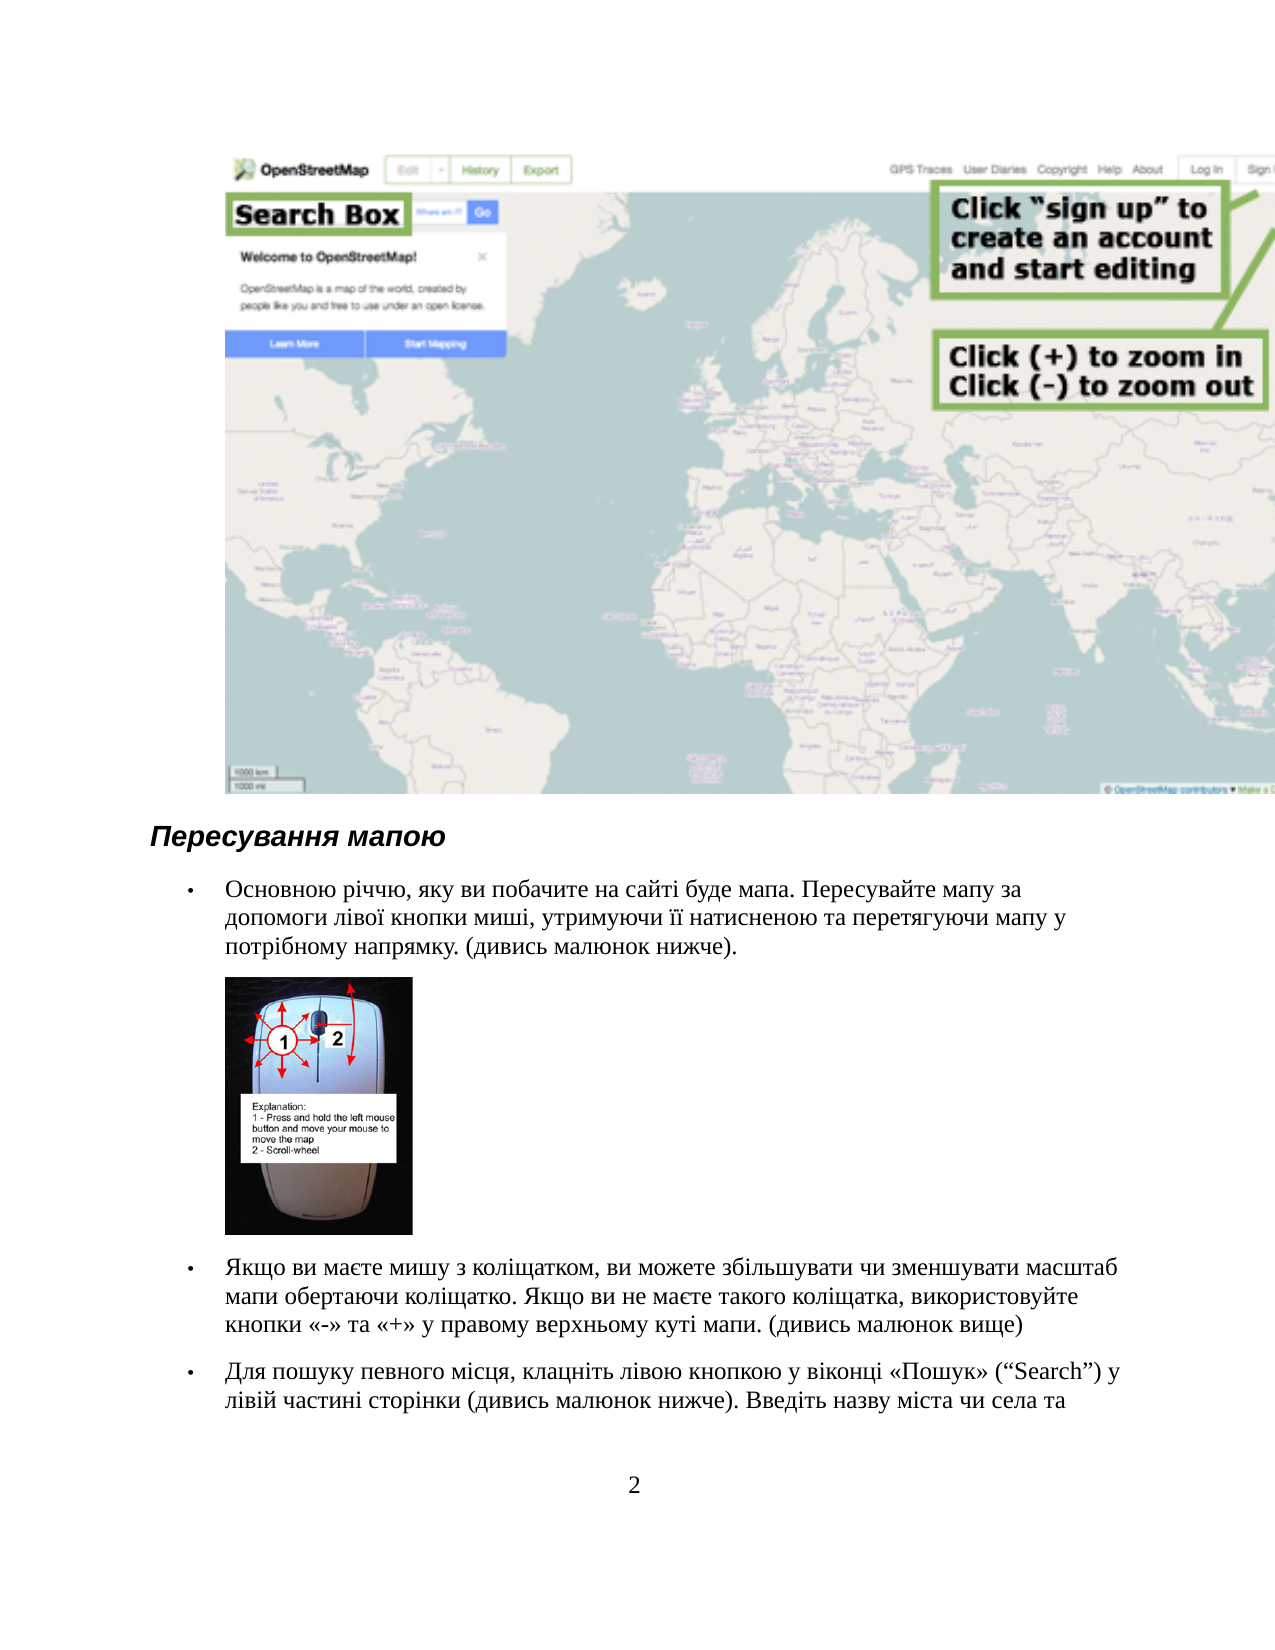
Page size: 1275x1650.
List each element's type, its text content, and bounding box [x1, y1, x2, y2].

subtitle Пересування мапою [150, 819, 1125, 852]
list Основною річчю, яку ви побачите на сайті буде мапа. Пересувайте мапу за допомоги лівої кнопки миші, утримуючи її натисненою та перетягуючи мапу у потрібному напрямку. (дивись малюнок нижче). [187, 874, 1125, 960]
list Для пошуку певного місця, клацніть лівою кнопкою у віконці «Пошук» (“Search”) у лівій частині сторінки (дивись малюнок нижче). Введіть назву міста чи села та [187, 1356, 1125, 1414]
list Якщо ви маєте мишу з коліщатком, ви можете збільшувати чи зменшувати масштаб мапи обертаючи коліщатко. Якщо ви не маєте такого коліщатка, використовуйте кнопки «-» та «+» у правому верхньому куті мапи. (дивись малюнок вище) [187, 1252, 1125, 1338]
picture [225, 977, 413, 1235]
picture [225, 150, 1275, 794]
